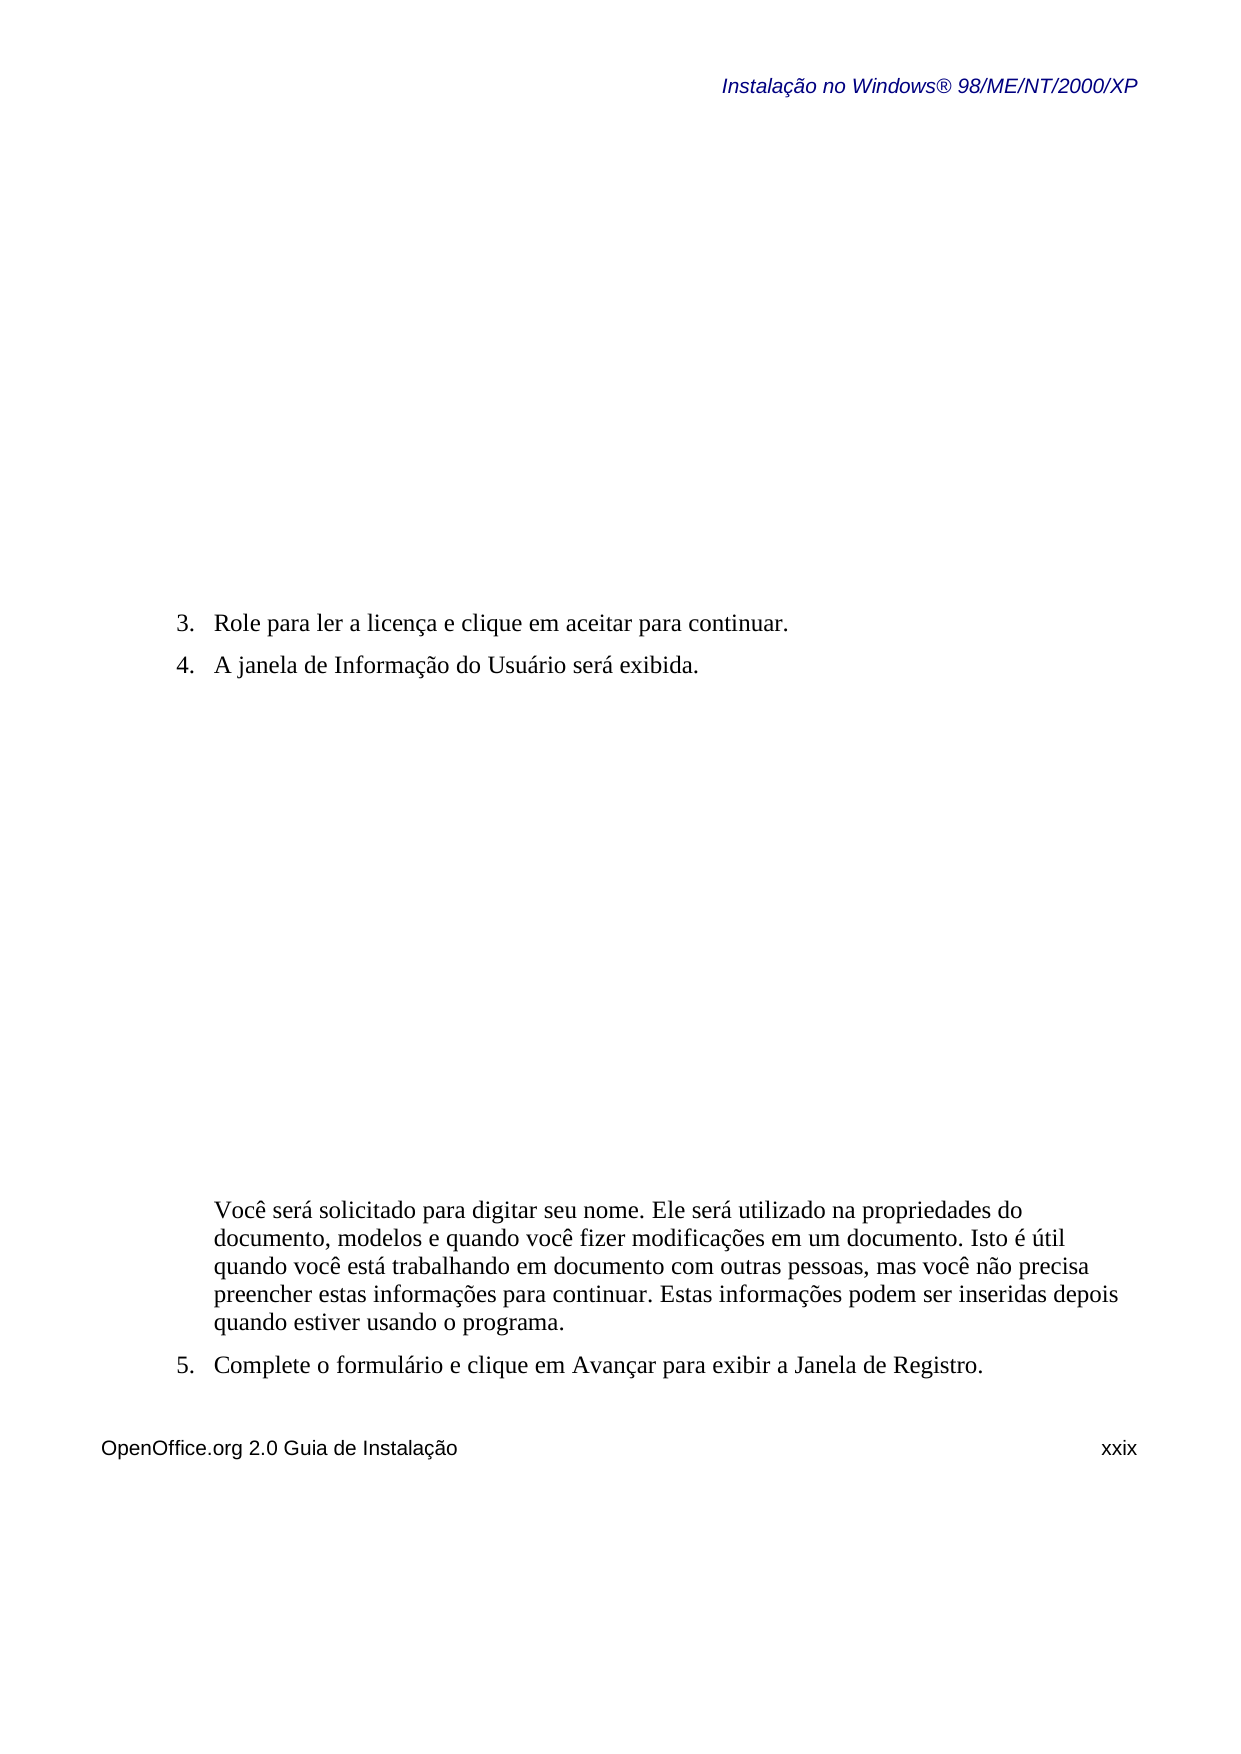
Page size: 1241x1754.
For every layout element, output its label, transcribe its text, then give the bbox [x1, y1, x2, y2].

list A janela de Informação do Usuário será exibida. [176, 651, 1140, 679]
list Complete o formulário e clique em Avançar para exibir a Janela de Registro. [176, 1351, 1140, 1379]
list Role para ler a licença e clique em aceitar para continuar. [176, 135, 1140, 637]
list Você será solicitado para digitar seu nome. Ele será utilizado na propriedades do documento, modelos e quando você fizer modificações em um documento. Isto é útil quando você está trabalhando em documento com outras pessoas, mas você não precisa preencher estas informações para continuar. Estas informações podem ser inseridas depois quando estiver usando o programa. [176, 1196, 1140, 1336]
